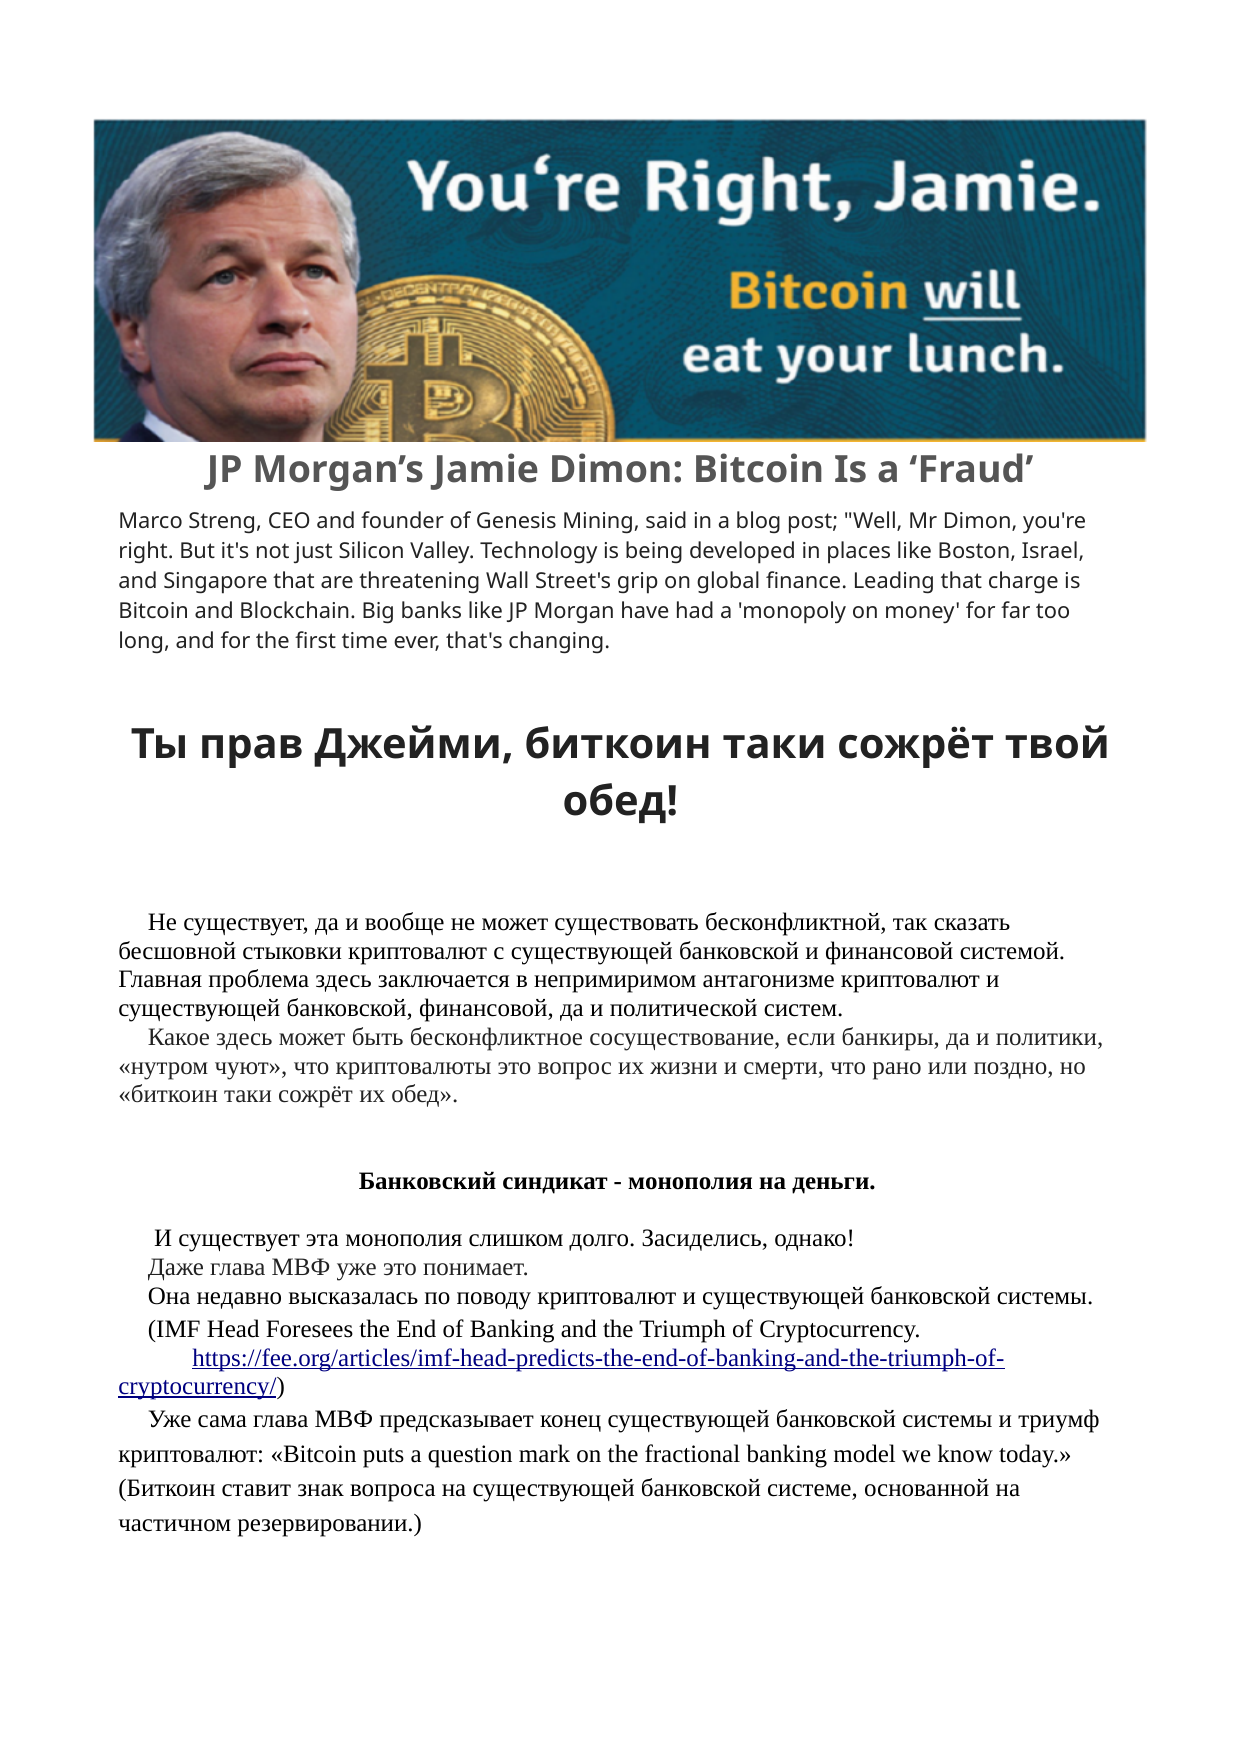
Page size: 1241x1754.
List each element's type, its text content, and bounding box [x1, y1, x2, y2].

text И существует эта монополия слишком долго. Засиделись, однако! [118, 1223, 1122, 1252]
text Она недавно высказалась по поводу криптовалют и существующей банковской системы. [118, 1281, 1122, 1314]
text (IMF Head Foresees the End of Banking and the Triumph of Cryptocurrency. https://fee.org/articles/imf-head-predicts-the-end-of-banking-and-the-triumph-of-cryptocurrency/) [118, 1314, 1122, 1404]
text Marco Streng, CEO and founder of Genesis Mining, said in a blog post; "Well, Mr Dimon, you're right. But it's not just Silicon Valley. Technology is being developed in places like Boston, Israel, and Singapore that are threatening Wall Street's grip on global finance. Leading that charge is Bitcoin and Blockchain. Big banks like JP Morgan have had a 'monopoly on money' for far too long, and for the first time ever, that's changing. [118, 505, 1122, 654]
text Ты прав Джейми, биткоин таки сожрёт твой обед! [118, 714, 1122, 827]
text Даже глава МВФ уже это понимает. [118, 1252, 1122, 1281]
text Уже сама глава МВФ предсказывает конец существующей банковской системы и триумф криптовалют: «Bitcoin puts a question mark on the fractional banking model we know today.» (Биткоин ставит знак вопроса на существующей банковской системе, основанной на частичном резервировании.) [118, 1404, 1122, 1541]
text Какое здесь может быть бесконфликтное сосуществование, если банкиры, да и политики, «нутром чуют», что криптовалюты это вопрос их жизни и смерти, что рано или поздно, но «биткоин таки сожрёт их обед». [118, 1022, 1122, 1108]
subtitle JP Morgan’s Jamie Dimon: Bitcoin Is a ‘Fraud’ [118, 442, 1122, 493]
text Банковский синдикат - монополия на деньги. [118, 1166, 1122, 1194]
text Не существует, да и вообще не может существовать бесконфликтной, так сказать бесшовной стыковки криптовалют с существующей банковской и финансовой системой. Главная проблема здесь заключается в непримиримом антагонизме криптовалют и существующей банковской, финансовой, да и политической систем. [118, 907, 1122, 1022]
picture [93, 118, 1148, 442]
